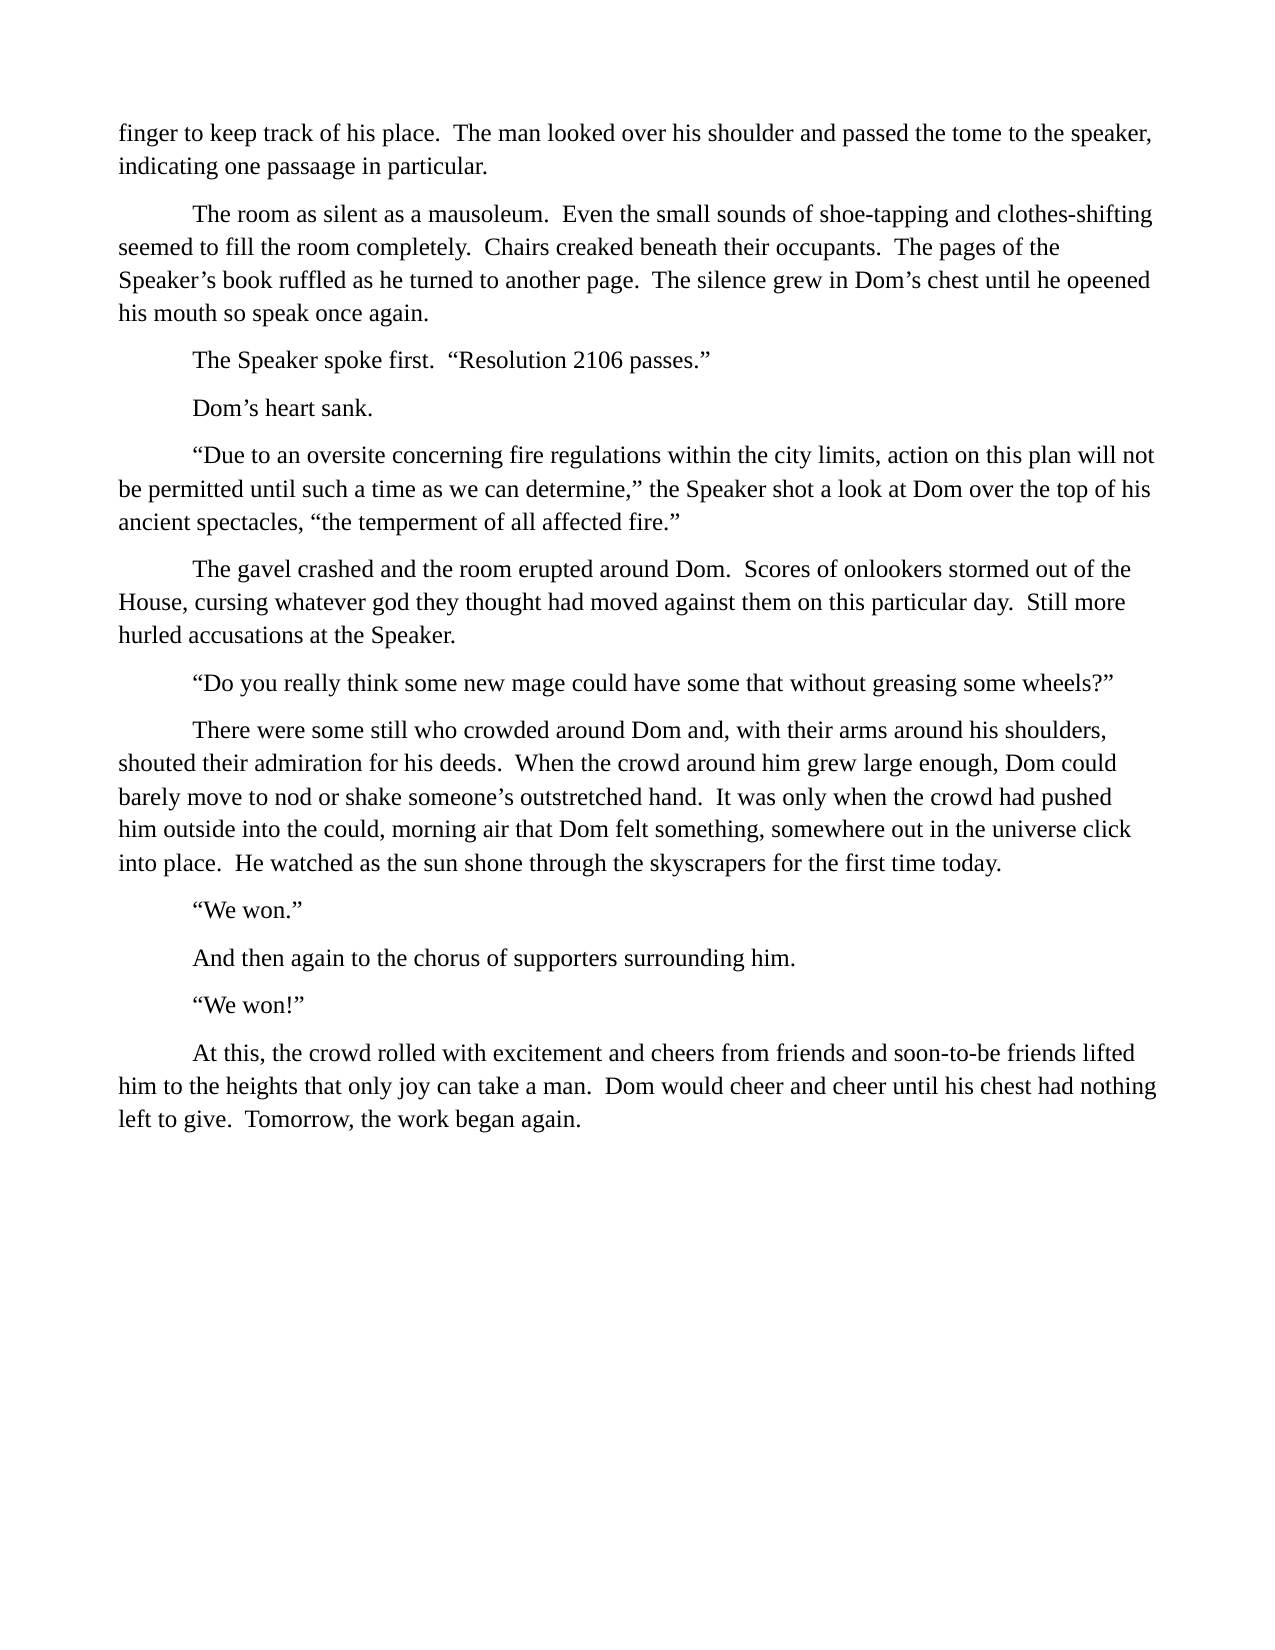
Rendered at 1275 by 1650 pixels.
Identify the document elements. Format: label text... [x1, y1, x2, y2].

text The room as silent as a mausoleum. Even the small sounds of shoe-tapping and clothes-shifting seemed to fill the room completely. Chairs creaked beneath their occupants. The pages of the Speaker’s book ruffled as he turned to another page. The silence grew in Dom’s chest until he opeened his mouth so speak once again. [118, 199, 1157, 327]
text “Do you really think some new mage could have some that without greasing some wheels?” [118, 668, 1157, 697]
text “We won.” [118, 895, 1157, 924]
text There were some still who crowded around Dom and, with their arms around his shoulders, shouted their admiration for his deeds. When the crowd around him grew large enough, Dom could barely move to nod or shake someone’s outstretched hand. It was only when the crowd had pushed him outside into the could, morning air that Dom felt something, somewhere out in the universe click into place. He watched as the sun shone through the skyscrapers for the first time today. [118, 716, 1157, 876]
text finger to keep track of his place. The man looked over his shoulder and passed the tome to the speaker, indicating one passaage in particular. [118, 118, 1157, 180]
text “Due to an oversite concerning fire regulations within the city limits, action on this plan will not be permitted until such a time as we can determine,” the Speaker shot a look at Dom over the top of his ancient spectacles, “the temperment of all affected fire.” [118, 441, 1157, 535]
text The Speaker spoke first. “Resolution 2106 passes.” [118, 345, 1157, 374]
text And then again to the chorus of supporters surrounding him. [118, 943, 1157, 972]
text The gavel crashed and the room erupted around Dom. Scores of onlookers stormed out of the House, cursing whatever god they thought had moved against them on this particular day. Still more hurled accusations at the Speaker. [118, 554, 1157, 649]
text Dom’s heart sank. [118, 393, 1157, 422]
text “We won!” [118, 990, 1157, 1019]
text At this, the crowd rolled with excitement and cheers from friends and soon-to-be friends lifted him to the heights that only joy can take a man. Dom would cheer and cheer until his chest had nothing left to give. Tomorrow, the work began again. [118, 1038, 1157, 1133]
